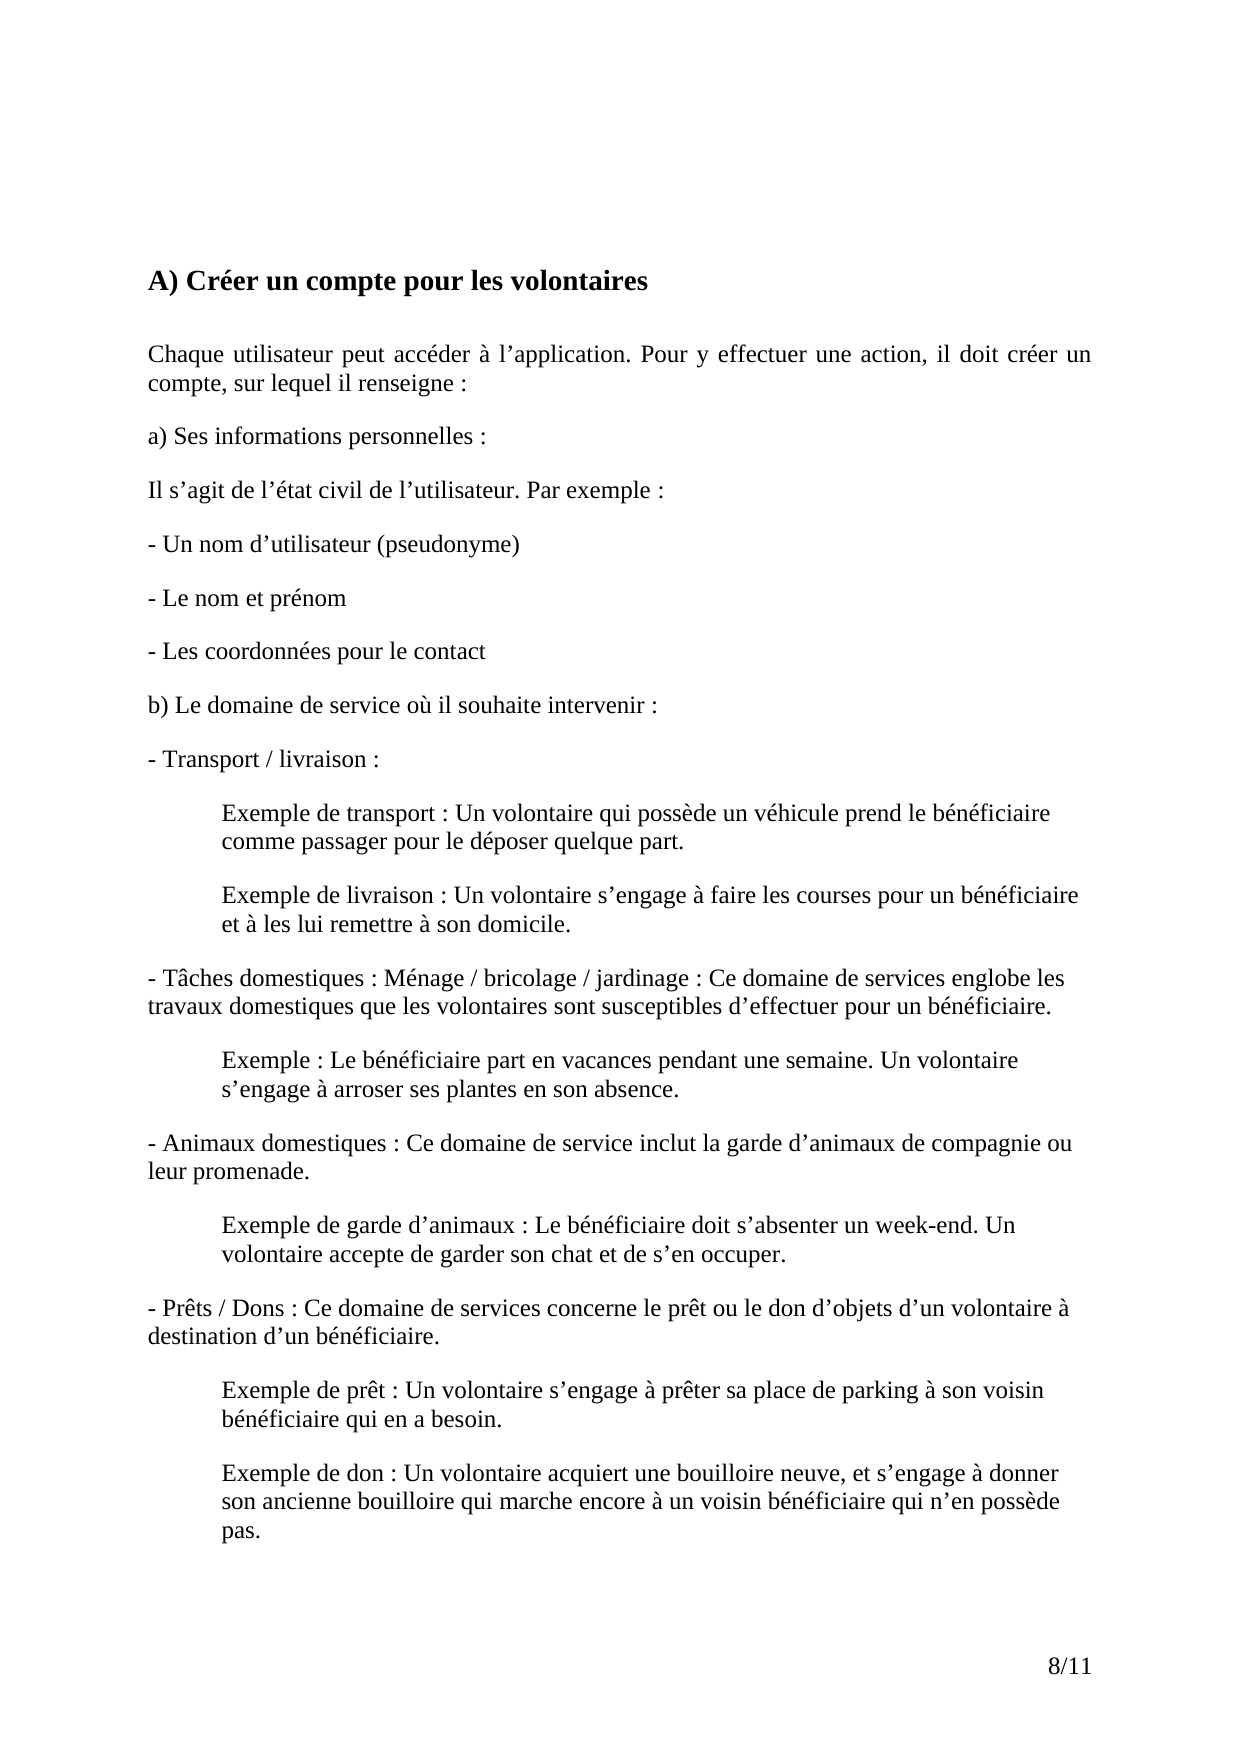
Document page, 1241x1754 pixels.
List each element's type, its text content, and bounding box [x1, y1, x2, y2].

text - Animaux domestiques : Ce domaine de service inclut la garde d’animaux de compagnie ou leur promenade. [148, 1128, 1092, 1185]
subtitle A) Créer un compte pour les volontaires [148, 263, 1092, 297]
text - Transport / livraison : [148, 744, 1092, 773]
text Exemple de livraison : Un volontaire s’engage à faire les courses pour un bénéficiaire et à les lui remettre à son domicile. [148, 880, 1092, 938]
text Il s’agit de l’état civil de l’utilisateur. Par exemple : [148, 475, 1092, 504]
text b) Le domaine de service où il souhaite intervenir : [148, 690, 1092, 719]
text Exemple de don : Un volontaire acquiert une bouilloire neuve, et s’engage à donner son ancienne bouilloire qui marche encore à un voisin bénéficiaire qui n’en possède pas. [148, 1458, 1092, 1544]
text Exemple de transport : Un volontaire qui possède un véhicule prend le bénéficiaire comme passager pour le déposer quelque part. [148, 798, 1092, 855]
text Chaque utilisateur peut accéder à l’application. Pour y effectuer une action, il doit créer un compte, sur lequel il renseigne : [148, 339, 1092, 396]
text Exemple de prêt : Un volontaire s’engage à prêter sa place de parking à son voisin bénéficiaire qui en a besoin. [148, 1375, 1092, 1433]
text - Prêts / Dons : Ce domaine de services concerne le prêt ou le don d’objets d’un volontaire à destination d’un bénéficiaire. [148, 1293, 1092, 1350]
text - Le nom et prénom [148, 583, 1092, 611]
text a) Ses informations personnelles : [148, 421, 1092, 450]
text Exemple de garde d’animaux : Le bénéficiaire doit s’absenter un week-end. Un volontaire accepte de garder son chat et de s’en occuper. [148, 1210, 1092, 1268]
text - Les coordonnées pour le contact [148, 636, 1092, 665]
text - Un nom d’utilisateur (pseudonyme) [148, 529, 1092, 558]
text Exemple : Le bénéficiaire part en vacances pendant une semaine. Un volontaire s’engage à arroser ses plantes en son absence. [148, 1045, 1092, 1103]
text - Tâches domestiques : Ménage / bricolage / jardinage : Ce domaine de services englobe les travaux domestiques que les volontaires sont susceptibles d’effectuer pour un bénéficiaire. [148, 963, 1092, 1020]
